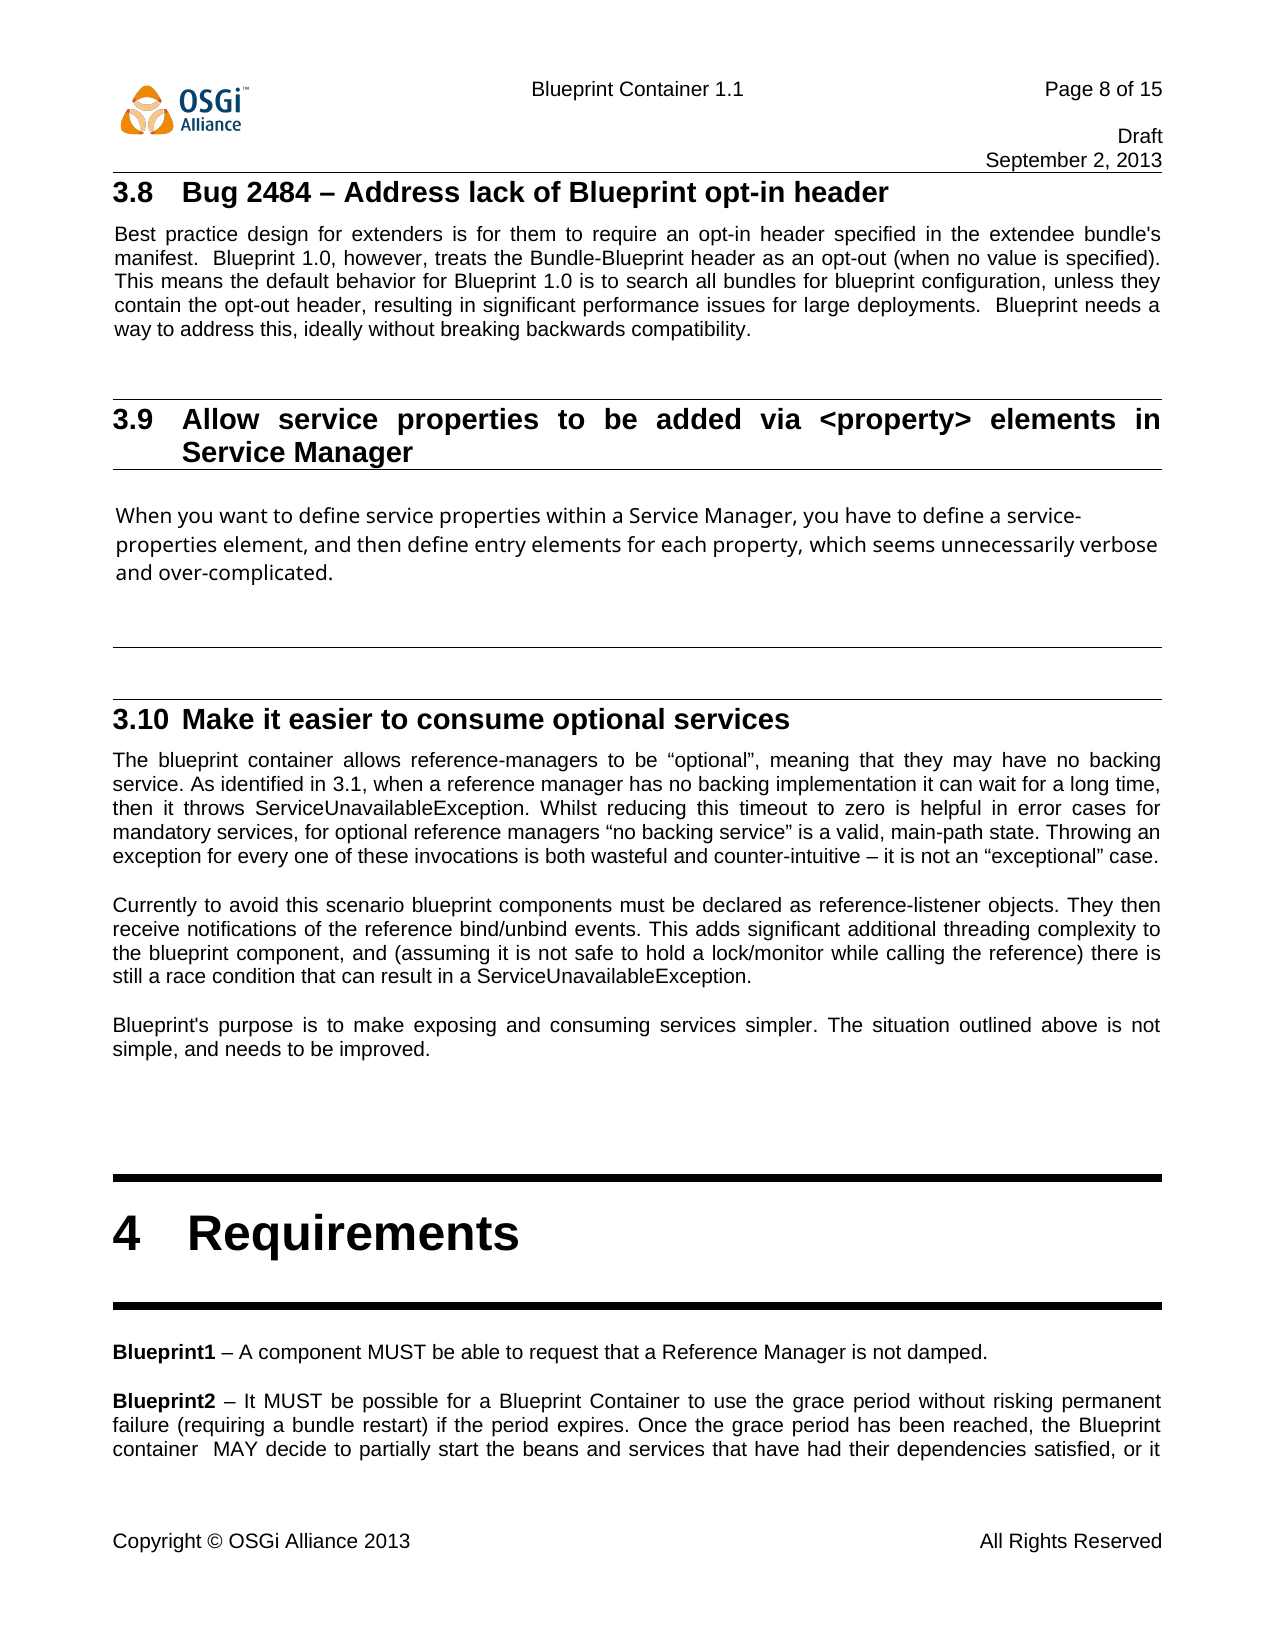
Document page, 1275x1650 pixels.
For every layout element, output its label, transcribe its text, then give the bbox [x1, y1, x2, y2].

text Currently to avoid this scenario blueprint components must be declared as reference-listener objects. They then receive notifications of the reference bind/unbind events. This adds significant additional threading complexity to the blueprint component, and (assuming it is not safe to hold a lock/monitor while calling the reference) there is still a race condition that can result in a ServiceUnavailableException. [112, 892, 1162, 988]
list Best practice design for extenders is for them to require an opt-in header specified in the extendee bundle's manifest. Blueprint 1.0, however, treats the Bundle-Blueprint header as an opt-out (when no value is specified). This means the default behavior for Blueprint 1.0 is to search all bundles for blueprint configuration, unless they contain the opt-out header, resulting in significant performance issues for large deployments. Blueprint needs a way to address this, ideally without breaking backwards compatibility. [70, 221, 1162, 341]
text Blueprint's purpose is to make exposing and consuming services simpler. The situation outlined above is not simple, and needs to be improved. [112, 1013, 1162, 1061]
text Blueprint1 – A component MUST be able to request that a Reference Manager is not damped. [112, 1339, 1162, 1363]
subtitle Allow service properties to be added via <property> elements in Service Manager [112, 400, 1162, 469]
text Blueprint2 – It MUST be possible for a Blueprint Container to use the grace period without risking permanent failure (requiring a bundle restart) if the period expires. Once the grace period has been reached, the Blueprint container MAY decide to partially start the beans and services that have had their dependencies satisfied, or it [112, 1388, 1162, 1460]
text The blueprint container allows reference-managers to be “optional”, meaning that they may have no backing service. As identified in 3.1, when a reference manager has no backing implementation it can wait for a long time, then it throws ServiceUnavailableException. Whilst reducing this timeout to zero is helpful in error cases for mandatory services, for optional reference managers “no backing service” is a valid, main-path state. Throwing an exception for every one of these invocations is both wasteful and counter-intuitive – it is not an “exceptional” case. [112, 748, 1162, 867]
subtitle Requirements [112, 1175, 1162, 1310]
picture [113, 78, 257, 142]
subtitle Bug 2484 – Address lack of Blueprint opt-in header [112, 173, 1162, 209]
text When you want to define service properties within a Service Manager, you have to define a service-properties element, and then define entry elements for each property, which seems unnecessarily verbose and over-complicated. [112, 497, 1162, 587]
subtitle Make it easier to consume optional services [112, 700, 1162, 735]
